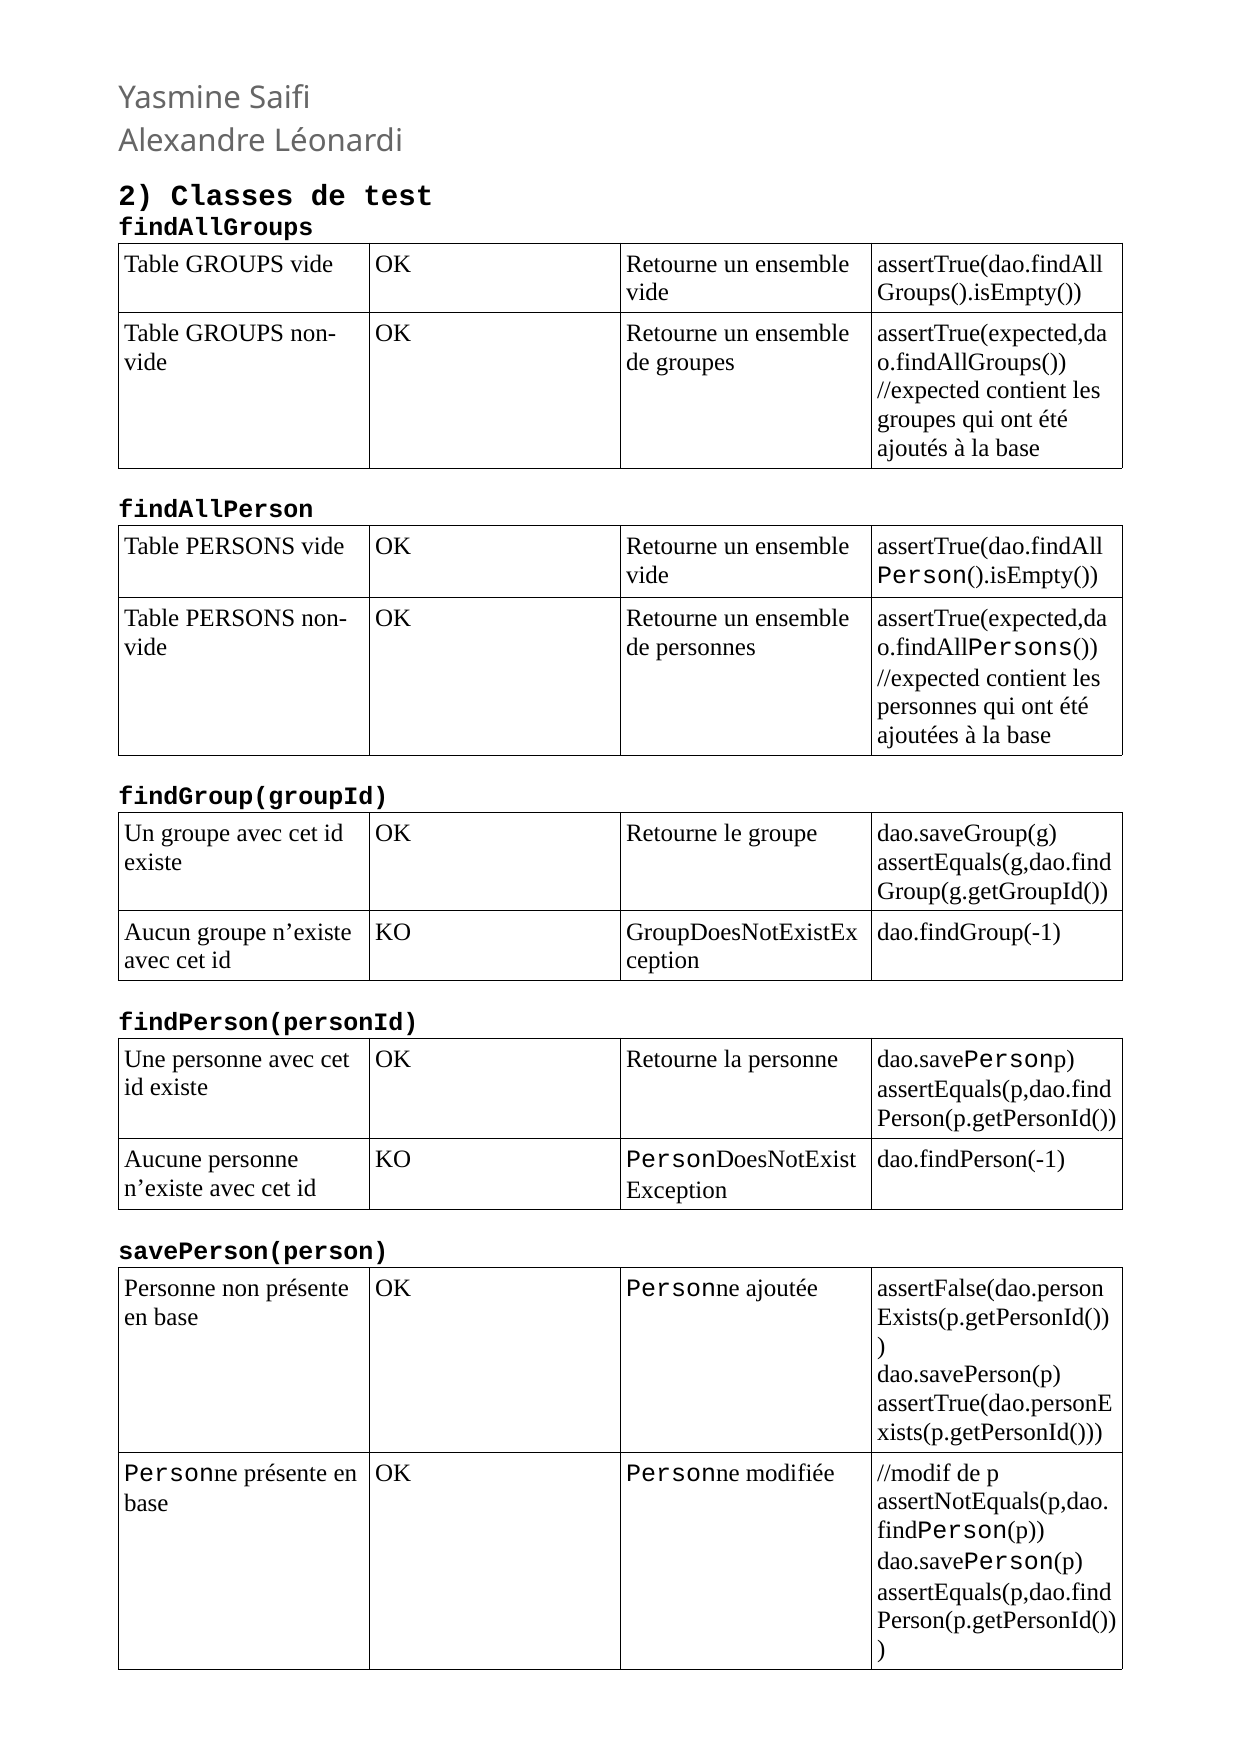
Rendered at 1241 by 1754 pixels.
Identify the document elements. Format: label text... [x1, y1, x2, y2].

table_cell KO [370, 911, 620, 980]
table_header dao.saveGroup(g) assertEquals(g,dao.findGroup(g.getGroupId()) [872, 813, 1122, 910]
table_cell dao.findPerson(-1) [872, 1139, 1122, 1209]
table_header assertTrue(dao.findAllPerson().isEmpty()) [872, 526, 1122, 597]
table_header Retourne la personne [621, 1039, 871, 1138]
table_cell Table GROUPS non-vide [119, 313, 369, 468]
text savePerson(person) [118, 1239, 1122, 1267]
table_cell //modif de p assertNotEquals(p,dao.findPerson(p)) dao.savePerson(p) assertEquals(p,dao.findPerson(p.getPersonId())) [872, 1453, 1122, 1669]
subtitle 2) Classes de test [118, 181, 1122, 214]
table_header OK [370, 813, 620, 910]
table_header Retourne un ensemble vide [621, 526, 871, 597]
table_cell Aucune personne n’existe avec cet id [119, 1139, 369, 1209]
table_header Une personne avec cet id existe [119, 1039, 369, 1138]
table_cell Retourne un ensemble de groupes [621, 313, 871, 468]
text findGroup(groupId) [118, 784, 1122, 812]
table_cell PersonDoesNotExistException [621, 1139, 871, 1209]
table_cell assertTrue(expected,dao.findAllPersons()) //expected contient les personnes qui ont été ajoutées à la base [872, 598, 1122, 754]
text findAllPerson [118, 497, 1122, 525]
table_header assertTrue(dao.findAllGroups().isEmpty()) [872, 244, 1122, 312]
table_header Un groupe avec cet id existe [119, 813, 369, 910]
table_header Table GROUPS vide [119, 244, 369, 312]
table_cell Table PERSONS non-vide [119, 598, 369, 754]
table_cell assertTrue(expected,dao.findAllGroups()) //expected contient les groupes qui ont été ajoutés à la base [872, 313, 1122, 468]
table_header Personne ajoutée [621, 1268, 871, 1451]
table_header OK [370, 1039, 620, 1138]
table_header OK [370, 244, 620, 312]
text findAllGroups [118, 214, 1122, 242]
table_header Table PERSONS vide [119, 526, 369, 597]
table_cell OK [370, 313, 620, 468]
table_header OK [370, 526, 620, 597]
table_cell OK [370, 1453, 620, 1669]
table_header Retourne un ensemble vide [621, 244, 871, 312]
table_cell KO [370, 1139, 620, 1209]
table_cell OK [370, 598, 620, 754]
table_header Personne non présente en base [119, 1268, 369, 1451]
table_cell Personne présente en base [119, 1453, 369, 1669]
table_header dao.savePersonp) assertEquals(p,dao.findPerson(p.getPersonId()) [872, 1039, 1122, 1138]
table_header Retourne le groupe [621, 813, 871, 910]
table_cell dao.findGroup(-1) [872, 911, 1122, 980]
table_cell Aucun groupe n’existe avec cet id [119, 911, 369, 980]
text findPerson(personId) [118, 1009, 1122, 1037]
table_header OK [370, 1268, 620, 1451]
table_header assertFalse(dao.personExists(p.getPersonId())) dao.savePerson(p) assertTrue(dao.personExists(p.getPersonId())) [872, 1268, 1122, 1451]
table_cell Retourne un ensemble de personnes [621, 598, 871, 754]
table_cell GroupDoesNotExistException [621, 911, 871, 980]
table_cell Personne modifiée [621, 1453, 871, 1669]
